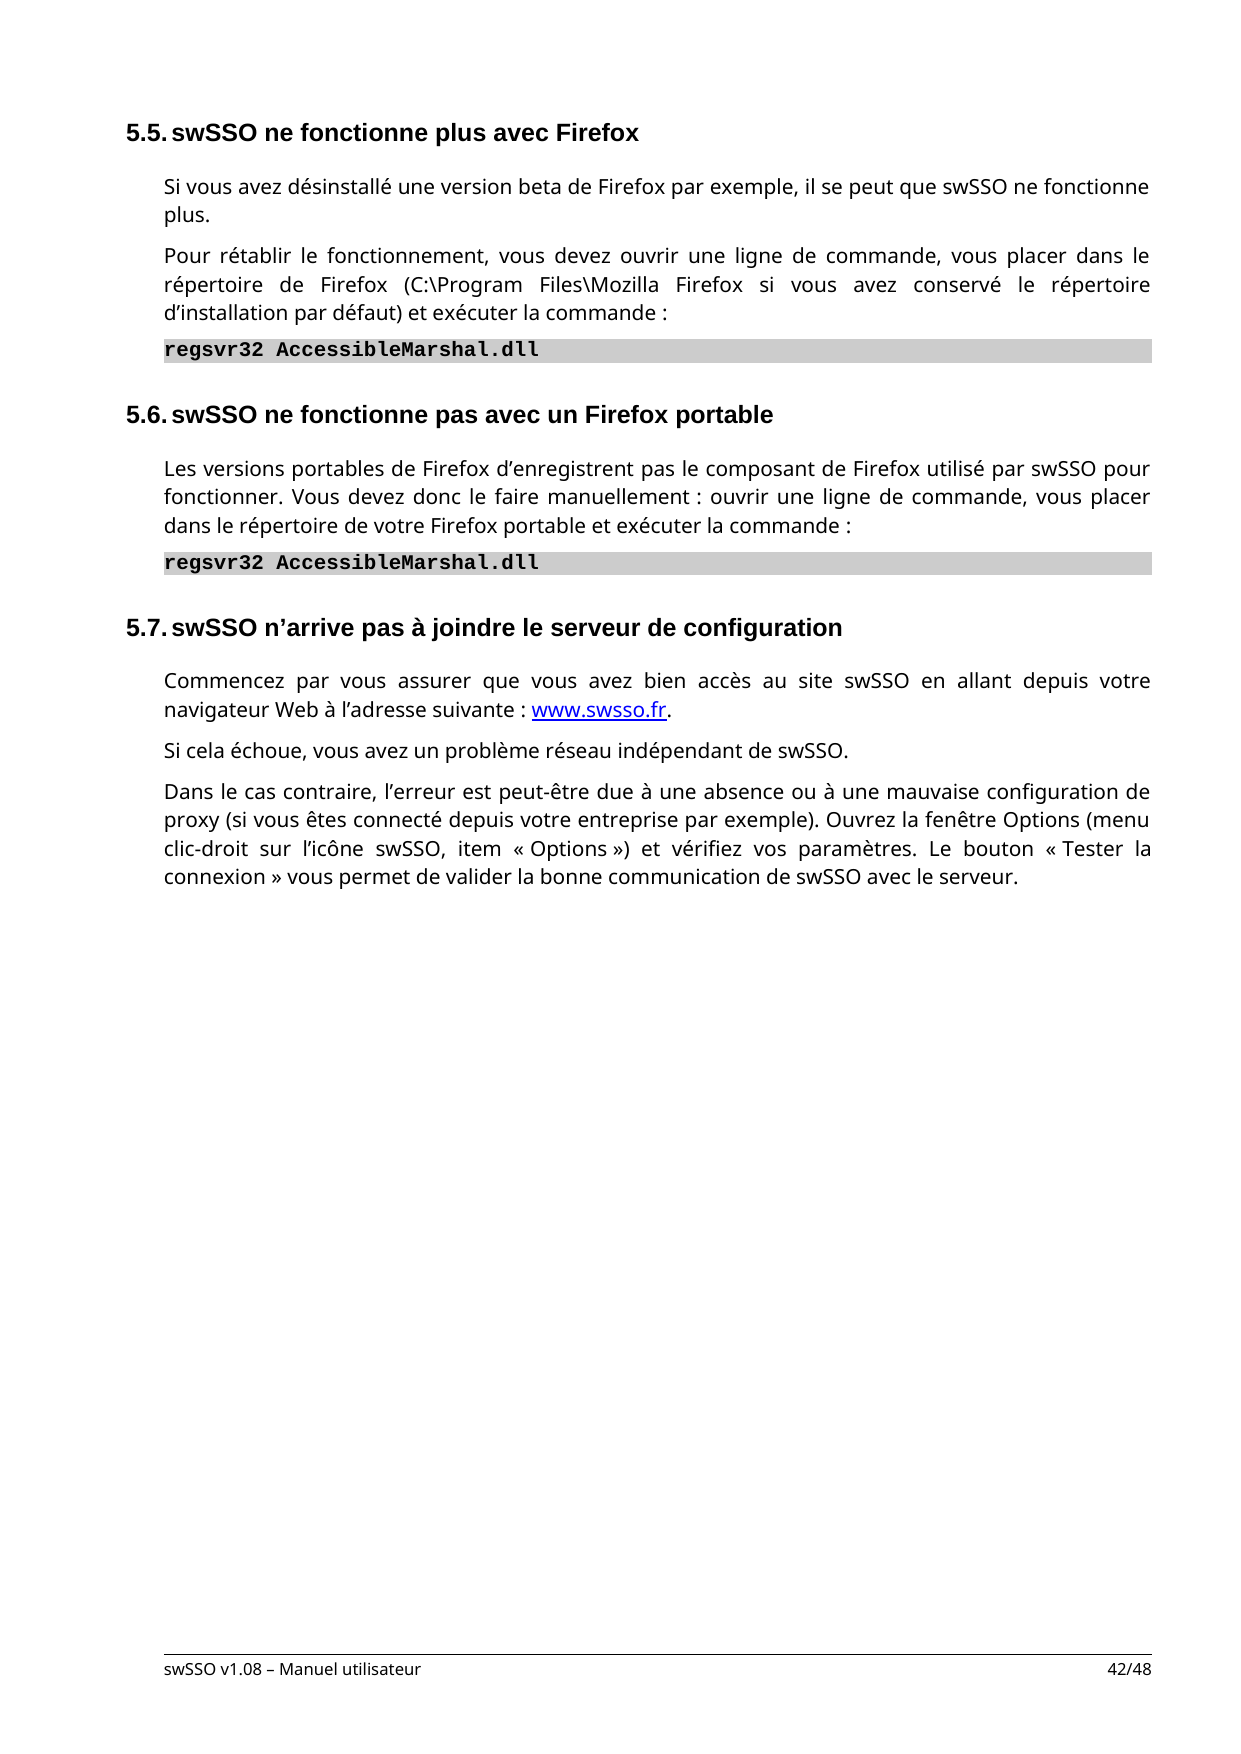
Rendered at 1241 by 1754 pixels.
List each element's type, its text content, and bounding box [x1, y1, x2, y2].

text Si cela échoue, vous avez un problème réseau indépendant de swSSO. [164, 736, 1152, 764]
text Commencez par vous assurer que vous avez bien accès au site swSSO en allant depuis votre navigateur Web à l’adresse suivante : www.swsso.fr. [164, 667, 1152, 723]
subtitle swSSO ne fonctionne plus avec Firefox [126, 118, 1152, 147]
text Les versions portables de Firefox d’enregistrent pas le composant de Firefox utilisé par swSSO pour fonctionner. Vous devez donc le faire manuellement : ouvrir une ligne de commande, vous placer dans le répertoire de votre Firefox portable et exécuter la commande : [164, 454, 1152, 539]
text regsvr32 AccessibleMarshal.dll [164, 339, 1152, 363]
text Dans le cas contraire, l’erreur est peut-être due à une absence ou à une mauvaise configuration de proxy (si vous êtes connecté depuis votre entreprise par exemple). Ouvrez la fenêtre Options (menu clic-droit sur l’icône swSSO, item « Options ») et vérifiez vos paramètres. Le bouton « Tester la connexion » vous permet de valider la bonne communication de swSSO avec le serveur. [164, 777, 1152, 891]
text Si vous avez désinstallé une version beta de Firefox par exemple, il se peut que swSSO ne fonctionne plus. [164, 172, 1152, 229]
text regsvr32 AccessibleMarshal.dll [164, 552, 1152, 575]
subtitle swSSO ne fonctionne pas avec un Firefox portable [126, 400, 1152, 429]
subtitle swSSO n’arrive pas à joindre le serveur de configuration [126, 613, 1152, 642]
text Pour rétablir le fonctionnement, vous devez ouvrir une ligne de commande, vous placer dans le répertoire de Firefox (C:\Program Files\Mozilla Firefox si vous avez conservé le répertoire d’installation par défaut) et exécuter la commande : [164, 241, 1152, 327]
